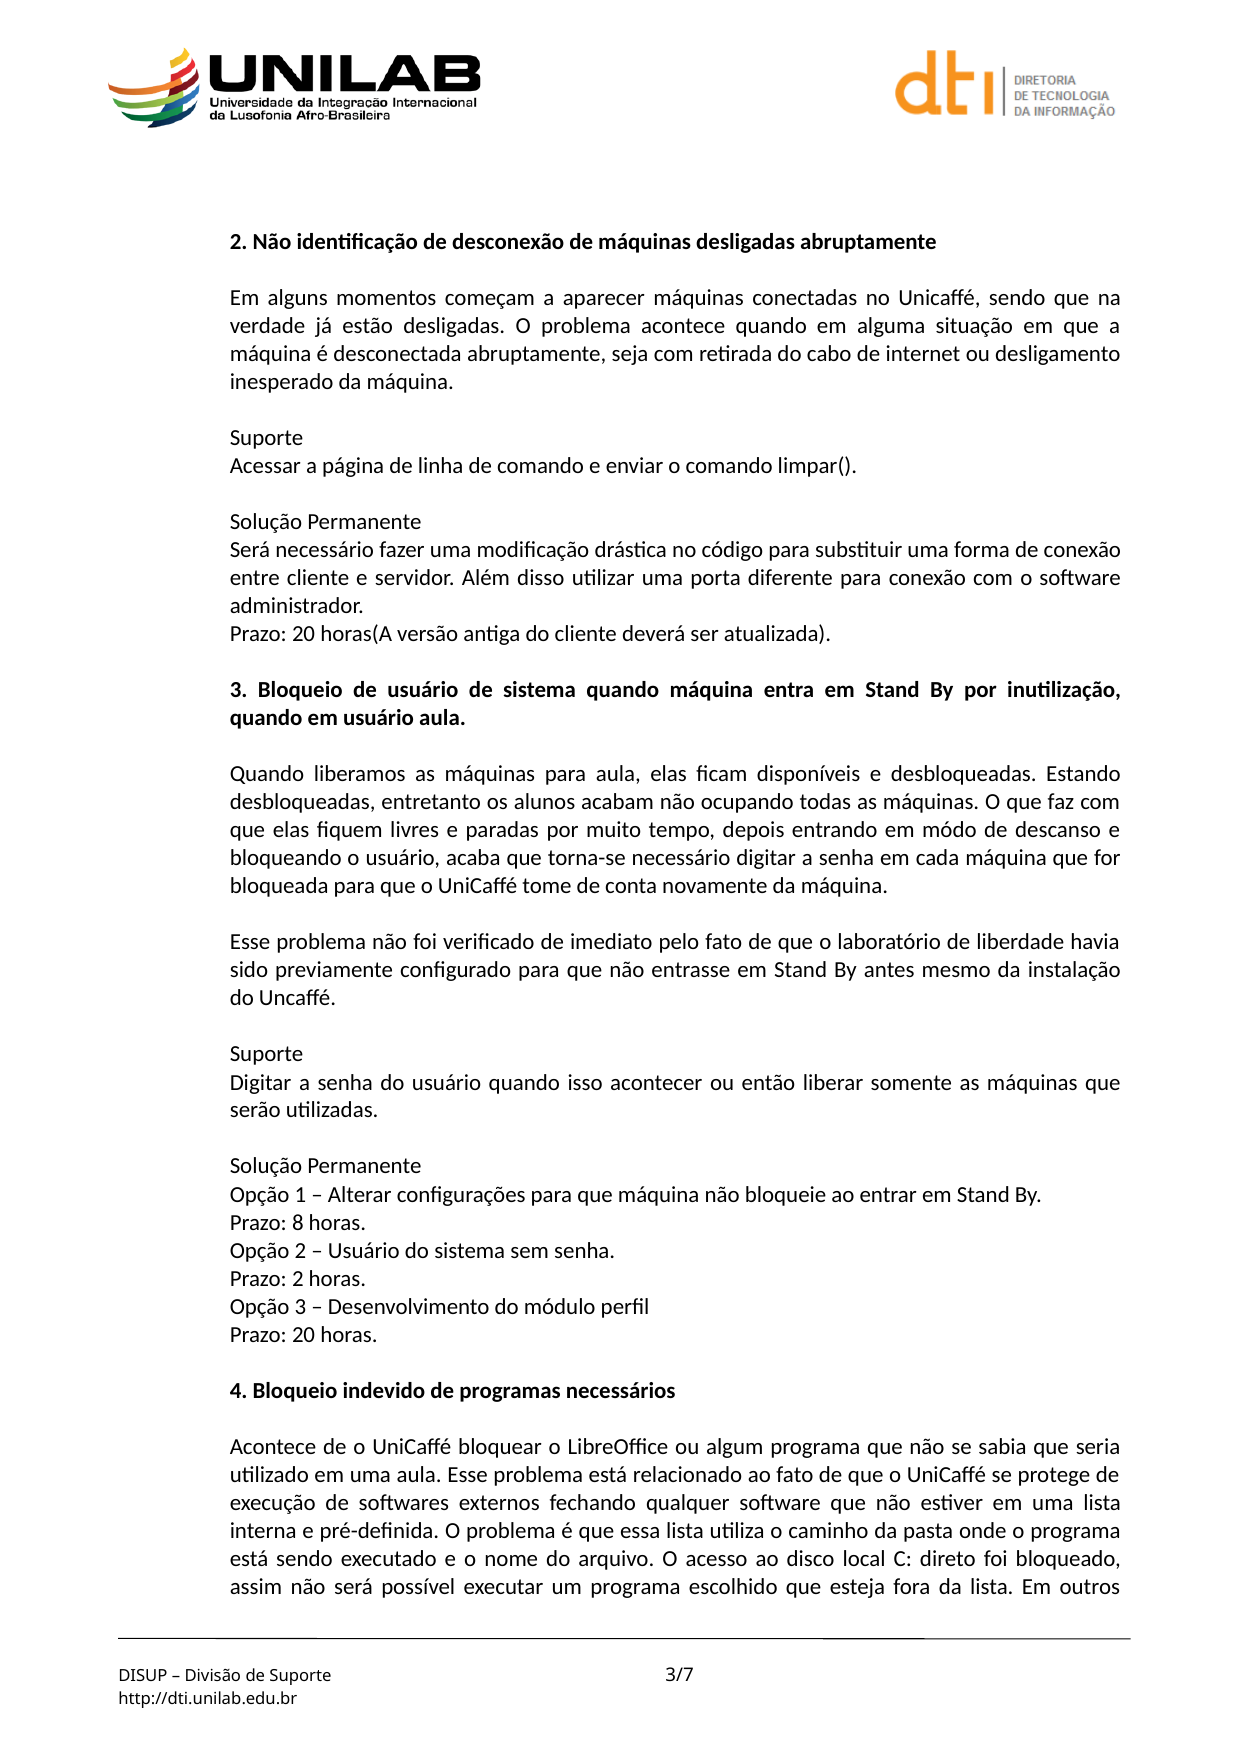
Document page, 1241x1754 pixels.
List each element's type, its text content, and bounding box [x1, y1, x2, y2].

text Opção 3 – Desenvolvimento do módulo perfil [229, 1292, 1122, 1320]
text Prazo: 8 horas. [229, 1208, 1122, 1236]
text Prazo: 2 horas. [229, 1264, 1122, 1292]
text Opção 2 – Usuário do sistema sem senha. [229, 1236, 1122, 1264]
text Acessar a página de linha de comando e enviar o comando limpar(). [229, 451, 1122, 479]
text Solução Permanente [229, 1152, 1122, 1180]
text Em alguns momentos começam a aparecer máquinas conectadas no Unicaffé, sendo que na verdade já estão desligadas. O problema acontece quando em alguma situação em que a máquina é desconectada abruptamente, seja com retirada do cabo de internet ou desligamento inesperado da máquina. [229, 283, 1122, 395]
text Suporte [229, 423, 1122, 451]
text Esse problema não foi verificado de imediato pelo fato de que o laboratório de liberdade havia sido previamente configurado para que não entrasse em Stand By antes mesmo da instalação do Uncaffé. [229, 927, 1122, 1012]
text Opção 1 – Alterar configurações para que máquina não bloqueie ao entrar em Stand By. [229, 1180, 1122, 1208]
text 2. Não identificação de desconexão de máquinas desligadas abruptamente [229, 227, 1122, 255]
text Será necessário fazer uma modificação drástica no código para substituir uma forma de conexão entre cliente e servidor. Além disso utilizar uma porta diferente para conexão com o software administrador. [229, 535, 1122, 619]
text 3. Bloqueio de usuário de sistema quando máquina entra em Stand By por inutilização, quando em usuário aula. [229, 675, 1122, 731]
text Quando liberamos as máquinas para aula, elas ficam disponíveis e desbloqueadas. Estando desbloqueadas, entretanto os alunos acabam não ocupando todas as máquinas. O que faz com que elas fiquem livres e paradas por muito tempo, depois entrando em módo de descanso e bloqueando o usuário, acaba que torna-se necessário digitar a senha em cada máquina que for bloqueada para que o UniCaffé tome de conta novamente da máquina. [229, 759, 1122, 899]
text Suporte [229, 1039, 1122, 1068]
text Solução Permanente [229, 507, 1122, 535]
text Digitar a senha do usuário quando isso acontecer ou então liberar somente as máquinas que serão utilizadas. [229, 1068, 1122, 1124]
text Prazo: 20 horas. [229, 1320, 1122, 1348]
text Acontece de o UniCaffé bloquear o LibreOffice ou algum programa que não se sabia que seria utilizado em uma aula. Esse problema está relacionado ao fato de que o UniCaffé se protege de execução de softwares externos fechando qualquer software que não estiver em uma lista interna e pré-definida. O problema é que essa lista utiliza o caminho da pasta onde o programa está sendo executado e o nome do arquivo. O acesso ao disco local C: direto foi bloqueado, assim não será possível executar um programa escolhido que esteja fora da lista. Em outros [229, 1432, 1122, 1600]
text Prazo: 20 horas(A versão antiga do cliente deverá ser atualizada). [229, 619, 1122, 647]
picture [895, 39, 1123, 128]
text 4. Bloqueio indevido de programas necessários [229, 1376, 1122, 1404]
picture [104, 39, 485, 133]
